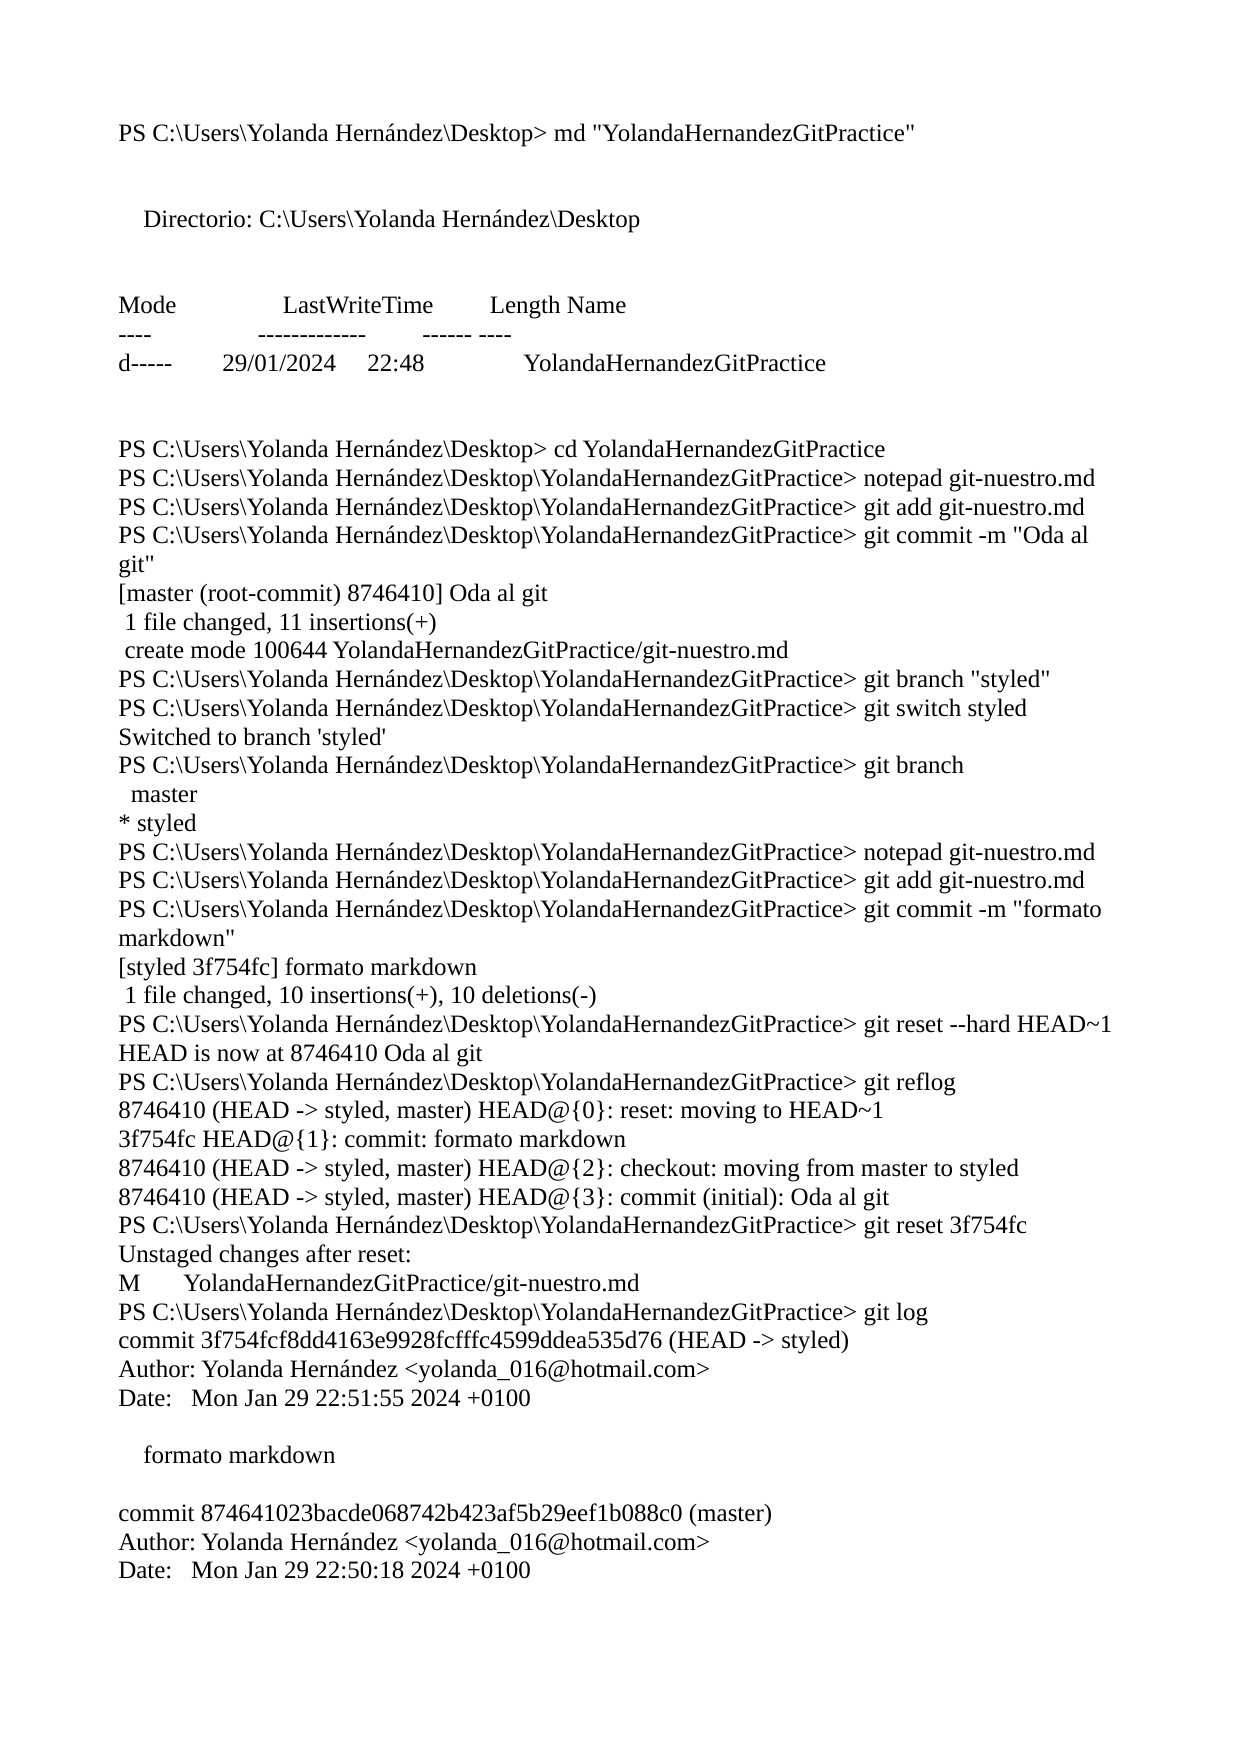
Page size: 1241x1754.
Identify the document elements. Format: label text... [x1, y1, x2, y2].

text Date: Mon Jan 29 22:50:18 2024 +0100 [118, 1556, 1122, 1584]
text PS C:\Users\Yolanda Hernández\Desktop\YolandaHernandezGitPractice> git reset --hard HEAD~1 [118, 1009, 1122, 1038]
text commit 874641023bacde068742b423af5b29eef1b088c0 (master) [118, 1498, 1122, 1527]
text Mode LastWriteTime Length Name [118, 291, 1122, 319]
text PS C:\Users\Yolanda Hernández\Desktop\YolandaHernandezGitPractice> git commit -m "Oda al git" [118, 521, 1122, 578]
text Date: Mon Jan 29 22:51:55 2024 +0100 [118, 1383, 1122, 1412]
text ---- ------------- ------ ---- [118, 319, 1122, 348]
text HEAD is now at 8746410 Oda al git [118, 1038, 1122, 1067]
text PS C:\Users\Yolanda Hernández\Desktop\YolandaHernandezGitPractice> git commit -m "formato markdown" [118, 894, 1122, 952]
text Author: Yolanda Hernández <yolanda_016@hotmail.com> [118, 1527, 1122, 1556]
text PS C:\Users\Yolanda Hernández\Desktop\YolandaHernandezGitPractice> git add git-nuestro.md [118, 866, 1122, 894]
text 1 file changed, 10 insertions(+), 10 deletions(-) [118, 981, 1122, 1009]
text PS C:\Users\Yolanda Hernández\Desktop> cd YolandaHernandezGitPractice [118, 434, 1122, 463]
text PS C:\Users\Yolanda Hernández\Desktop\YolandaHernandezGitPractice> notepad git-nuestro.md [118, 837, 1122, 866]
text formato markdown [118, 1441, 1122, 1469]
text PS C:\Users\Yolanda Hernández\Desktop\YolandaHernandezGitPractice> git reset 3f754fc [118, 1211, 1122, 1239]
text create mode 100644 YolandaHernandezGitPractice/git-nuestro.md [118, 636, 1122, 664]
text PS C:\Users\Yolanda Hernández\Desktop\YolandaHernandezGitPractice> git log [118, 1297, 1122, 1326]
text 3f754fc HEAD@{1}: commit: formato markdown [118, 1124, 1122, 1153]
text commit 3f754fcf8dd4163e9928fcfffc4599ddea535d76 (HEAD -> styled) [118, 1326, 1122, 1354]
text Author: Yolanda Hernández <yolanda_016@hotmail.com> [118, 1354, 1122, 1383]
text master [118, 779, 1122, 808]
text PS C:\Users\Yolanda Hernández\Desktop\YolandaHernandezGitPractice> notepad git-nuestro.md [118, 463, 1122, 492]
text PS C:\Users\Yolanda Hernández\Desktop\YolandaHernandezGitPractice> git branch "styled" [118, 664, 1122, 693]
text Switched to branch 'styled' [118, 722, 1122, 751]
text M YolandaHernandezGitPractice/git-nuestro.md [118, 1268, 1122, 1297]
text 8746410 (HEAD -> styled, master) HEAD@{2}: checkout: moving from master to styled [118, 1153, 1122, 1182]
text 1 file changed, 11 insertions(+) [118, 607, 1122, 636]
text [styled 3f754fc] formato markdown [118, 952, 1122, 981]
text [master (root-commit) 8746410] Oda al git [118, 578, 1122, 607]
text PS C:\Users\Yolanda Hernández\Desktop> md "YolandaHernandezGitPractice" [118, 118, 1122, 147]
text * styled [118, 808, 1122, 837]
text PS C:\Users\Yolanda Hernández\Desktop\YolandaHernandezGitPractice> git switch styled [118, 693, 1122, 722]
text Unstaged changes after reset: [118, 1239, 1122, 1268]
text d----- 29/01/2024 22:48 YolandaHernandezGitPractice [118, 348, 1122, 377]
text 8746410 (HEAD -> styled, master) HEAD@{0}: reset: moving to HEAD~1 [118, 1096, 1122, 1124]
text PS C:\Users\Yolanda Hernández\Desktop\YolandaHernandezGitPractice> git add git-nuestro.md [118, 492, 1122, 521]
text PS C:\Users\Yolanda Hernández\Desktop\YolandaHernandezGitPractice> git branch [118, 751, 1122, 779]
text Directorio: C:\Users\Yolanda Hernández\Desktop [118, 204, 1122, 233]
text PS C:\Users\Yolanda Hernández\Desktop\YolandaHernandezGitPractice> git reflog [118, 1067, 1122, 1096]
text 8746410 (HEAD -> styled, master) HEAD@{3}: commit (initial): Oda al git [118, 1182, 1122, 1211]
